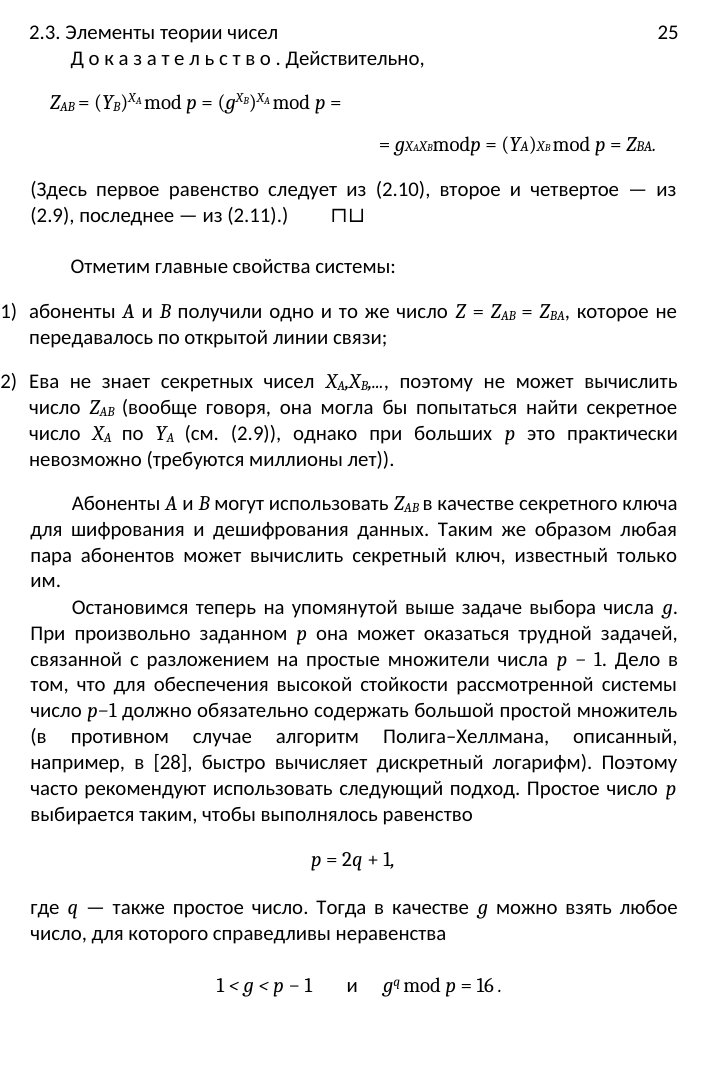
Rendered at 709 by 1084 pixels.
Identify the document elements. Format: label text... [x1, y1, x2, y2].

text 1 < g < p − 1 и gq mod p = 16 . [29, 970, 679, 998]
text Д о к а з а т е л ь с т в о . Действительно, [70, 45, 678, 70]
text где q — также простое число. Тогда в качестве g можно взять любое число, для которого справедливы неравенства [30, 894, 678, 945]
text Остановимся теперь на упомянутой выше задаче выбора числа g. При произвольно заданном p она может оказаться трудной задачей, связанной с разложением на простые множители числа p − 1. Дело в том, что для обеспечения высокой стойкости рассмотренной системы число p−1 должно обязательно содержать большой простой множитель (в противном случае алгоритм Полига–Хеллмана, описанный, например, в [28], быстро вычисляет дискретный логарифм). Поэтому часто рекомендуют использовать следующий подход. Простое число p выбирается таким, чтобы выполнялось равенство [30, 594, 678, 826]
list Ева не знает секретных чисел XA,XB,..., поэтому не может вычислить число ZAB (вообще говоря, она могла бы попытаться найти секретное число XA по YA (см. (2.9)), однако при больших p это практически невозможно (требуются миллионы лет)). [0, 369, 678, 472]
list абоненты A и B получили одно и то же число Z = ZAB = ZBA, которое не передавалось по открытой линии связи; [0, 298, 678, 349]
text Абоненты A и B могут использовать ZAB в качестве секретного ключа для шифрования и дешифрования данных. Таким же образом любая пара абонентов может вычислить секретный ключ, известный только им. [30, 490, 678, 593]
text = gXAXBmodp = (YA)XB mod p = ZBA. [29, 132, 658, 156]
text p = 2q + 1, [50, 848, 657, 872]
text (Здесь первое равенство следует из (2.10), второе и четвертое — из (2.9), последнее — из (2.11).) ⊓⊔ [30, 176, 678, 227]
text ZAB = (YB)XA mod p = (gXB)XA mod p = [50, 91, 679, 114]
text Отметим главные свойства системы: [70, 254, 678, 279]
